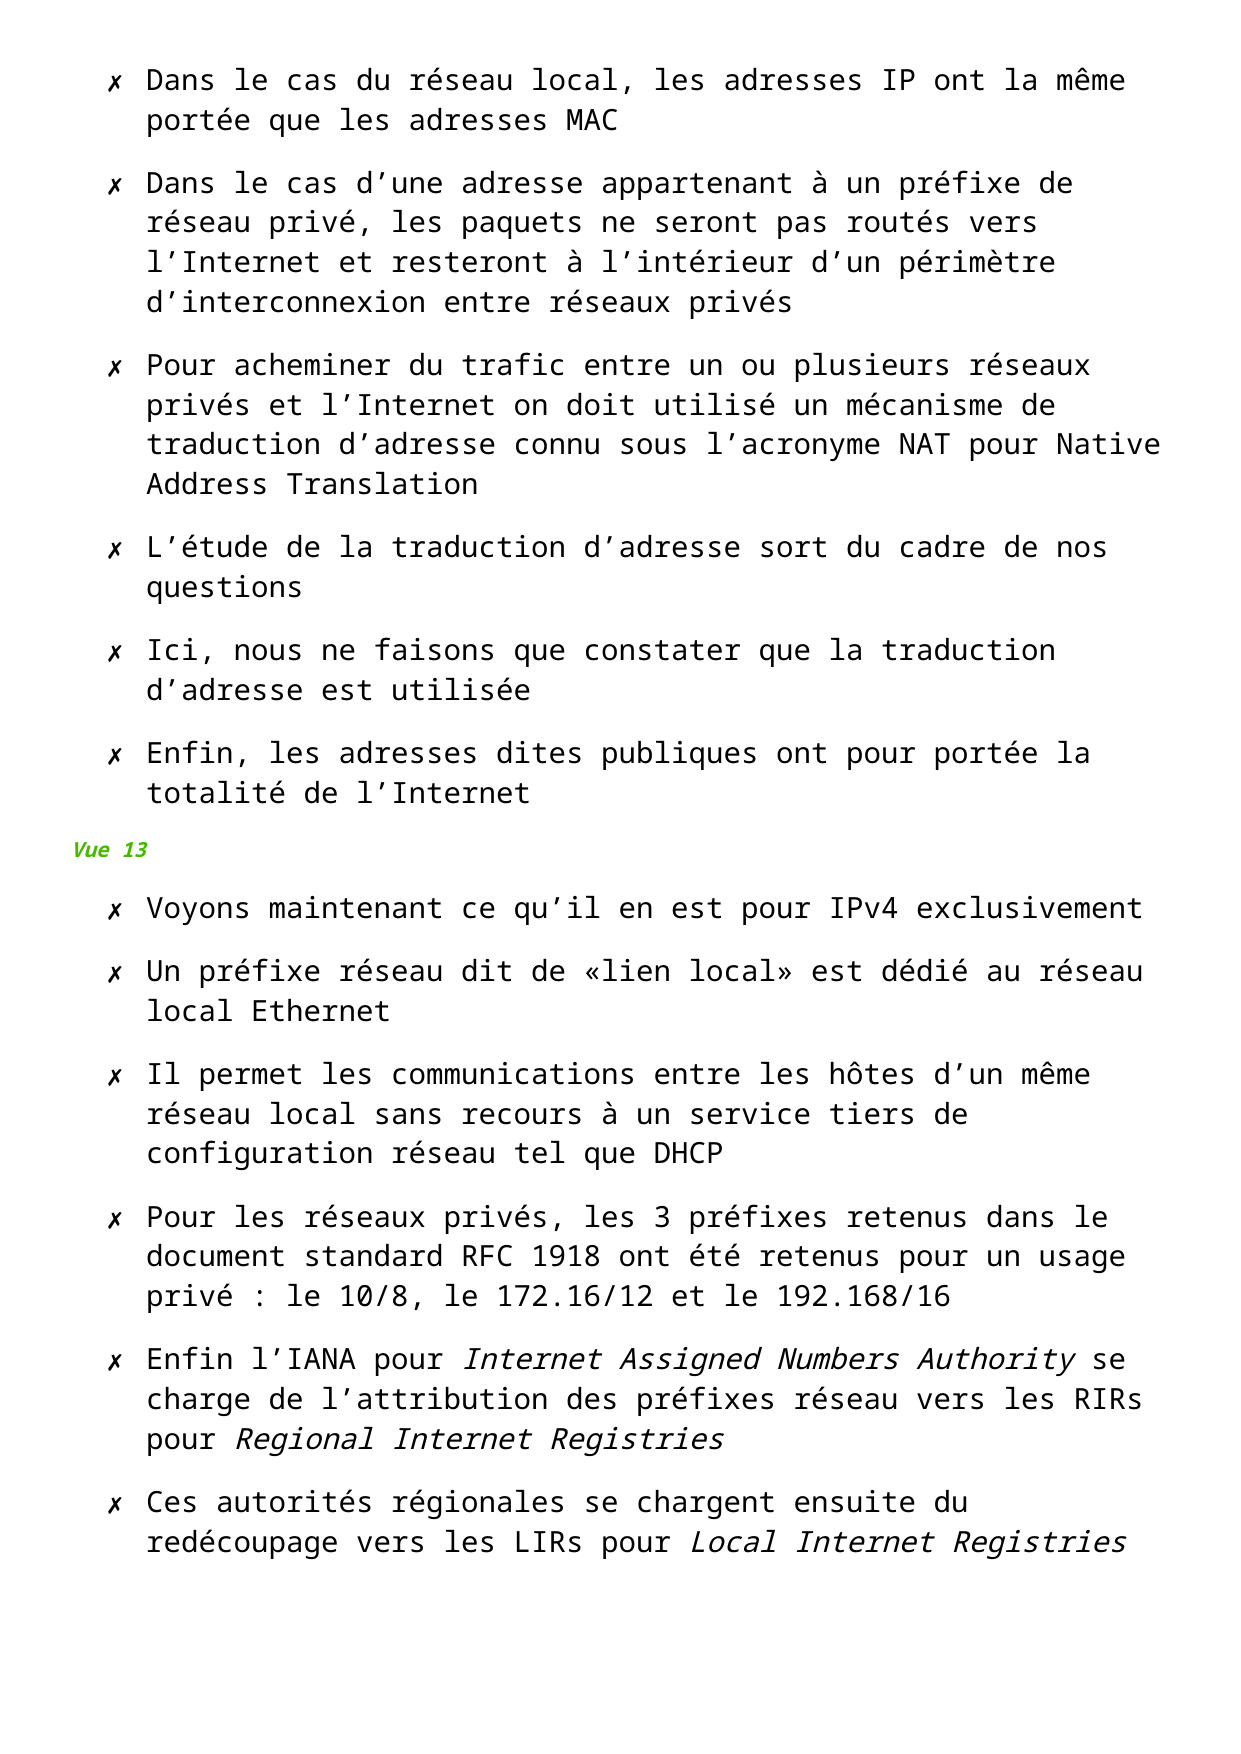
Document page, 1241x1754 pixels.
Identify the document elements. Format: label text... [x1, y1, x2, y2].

list Il permet les communications entre les hôtes d’un même réseau local sans recours à un service tiers de configuration réseau tel que DHCP [108, 1053, 1169, 1172]
list Dans le cas du réseau local, les adresses IP ont la même portée que les adresses MAC [108, 59, 1169, 138]
list Enfin, les adresses dites publiques ont pour portée la totalité de l’Internet [108, 732, 1169, 812]
text Vue 13 [71, 835, 1169, 864]
list L’étude de la traduction d’adresse sort du cadre de nos questions [108, 527, 1169, 606]
list Ces autorités régionales se chargent ensuite du redécoupage vers les LIRs pour Local Internet Registries [108, 1481, 1169, 1561]
list Un préfixe réseau dit de «lien local» est dédié au réseau local Ethernet [108, 951, 1169, 1030]
list Pour les réseaux privés, les 3 préfixes retenus dans le document standard RFC 1918 ont été retenus pour un usage privé : le 10/8, le 172.16/12 et le 192.168/16 [108, 1196, 1169, 1315]
list Ici, nous ne faisons que constater que la traduction d’adresse est utilisée [108, 629, 1169, 709]
list Pour acheminer du trafic entre un ou plusieurs réseaux privés et l’Internet on doit utilisé un mécanisme de traduction d’adresse connu sous l’acronyme NAT pour Native Address Translation [108, 344, 1169, 503]
list Enfin l’IANA pour Internet Assigned Numbers Authority se charge de l’attribution des préfixes réseau vers les RIRs pour Regional Internet Registries [108, 1339, 1169, 1458]
list Dans le cas d’une adresse appartenant à un préfixe de réseau privé, les paquets ne seront pas routés vers l’Internet et resteront à l’intérieur d’un périmètre d’interconnexion entre réseaux privés [108, 162, 1169, 321]
list Voyons maintenant ce qu’il en est pour IPv4 exclusivement [108, 887, 1169, 927]
